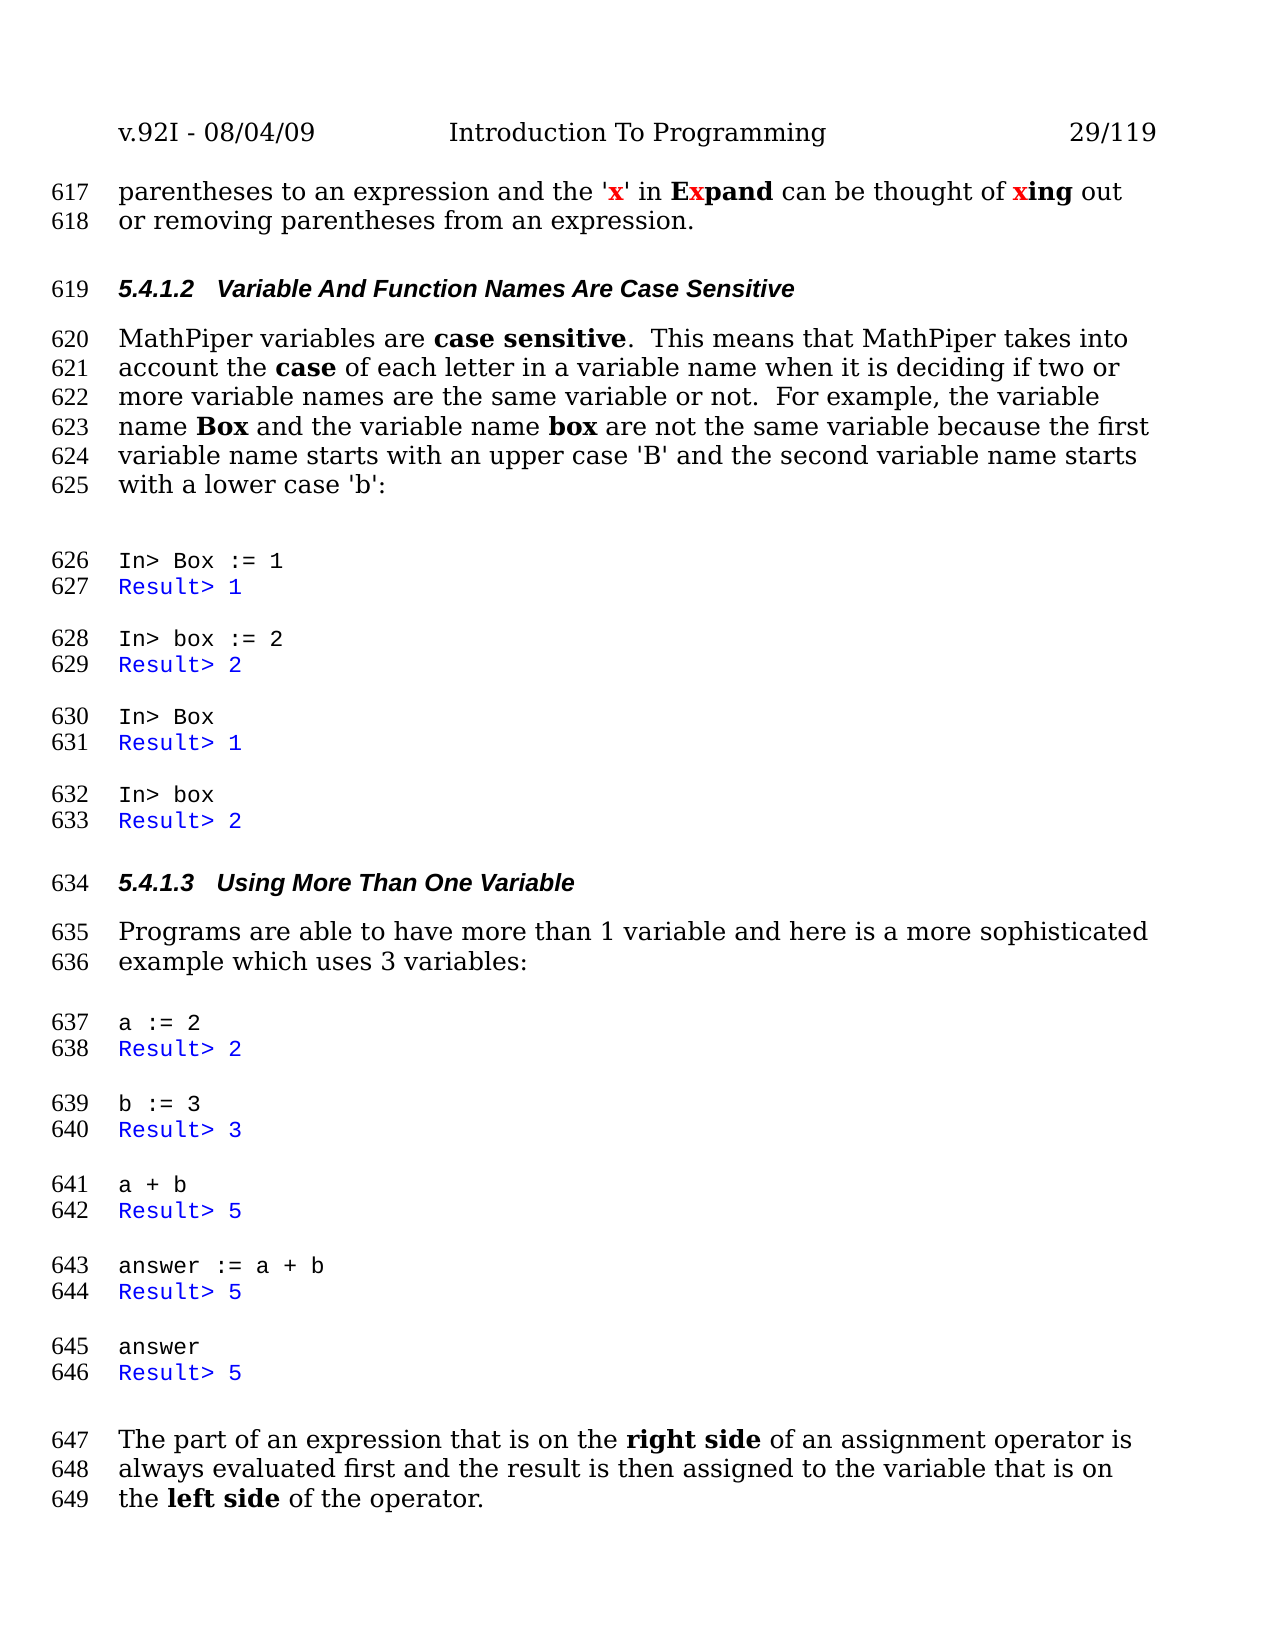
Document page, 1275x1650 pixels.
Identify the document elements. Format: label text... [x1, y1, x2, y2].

text MathPiper variables are case sensitive. This means that MathPiper takes into account the case of each letter in a variable name when it is deciding if two or more variable names are the same variable or not. For example, the variable name Box and the variable name box are not the same variable because the first variable name starts with an upper case 'B' and the second variable name starts with a lower case 'b': [118, 324, 1157, 499]
text In> Box [118, 705, 1157, 731]
text Result> 1 [118, 576, 1157, 602]
text Result> 2 [118, 1037, 1157, 1063]
text Result> 2 [118, 653, 1157, 679]
text In> Box := 1 [118, 550, 1157, 576]
text In> box := 2 [118, 627, 1157, 653]
text answer := a + b [118, 1254, 1157, 1280]
text answer [118, 1335, 1157, 1361]
text Result> 5 [118, 1361, 1157, 1387]
text a := 2 [118, 1011, 1157, 1037]
text Programs are able to have more than 1 variable and here is a more sophisticated example which uses 3 variables: [118, 917, 1157, 976]
subtitle Variable And Function Names Are Case Sensitive [118, 274, 1157, 303]
text parentheses to an expression and the 'x' in Expand can be thought of xing out or removing parentheses from an expression. [118, 177, 1157, 235]
text b := 3 [118, 1092, 1157, 1118]
text Result> 1 [118, 731, 1157, 757]
text In> box [118, 783, 1157, 809]
text Result> 2 [118, 809, 1157, 835]
text Result> 5 [118, 1199, 1157, 1225]
subtitle Using More Than One Variable [118, 868, 1157, 897]
text a + b [118, 1173, 1157, 1199]
text Result> 5 [118, 1280, 1157, 1306]
text The part of an expression that is on the right side of an assignment operator is always evaluated first and the result is then assigned to the variable that is on the left side of the operator. [118, 1425, 1157, 1513]
text Result> 3 [118, 1118, 1157, 1144]
